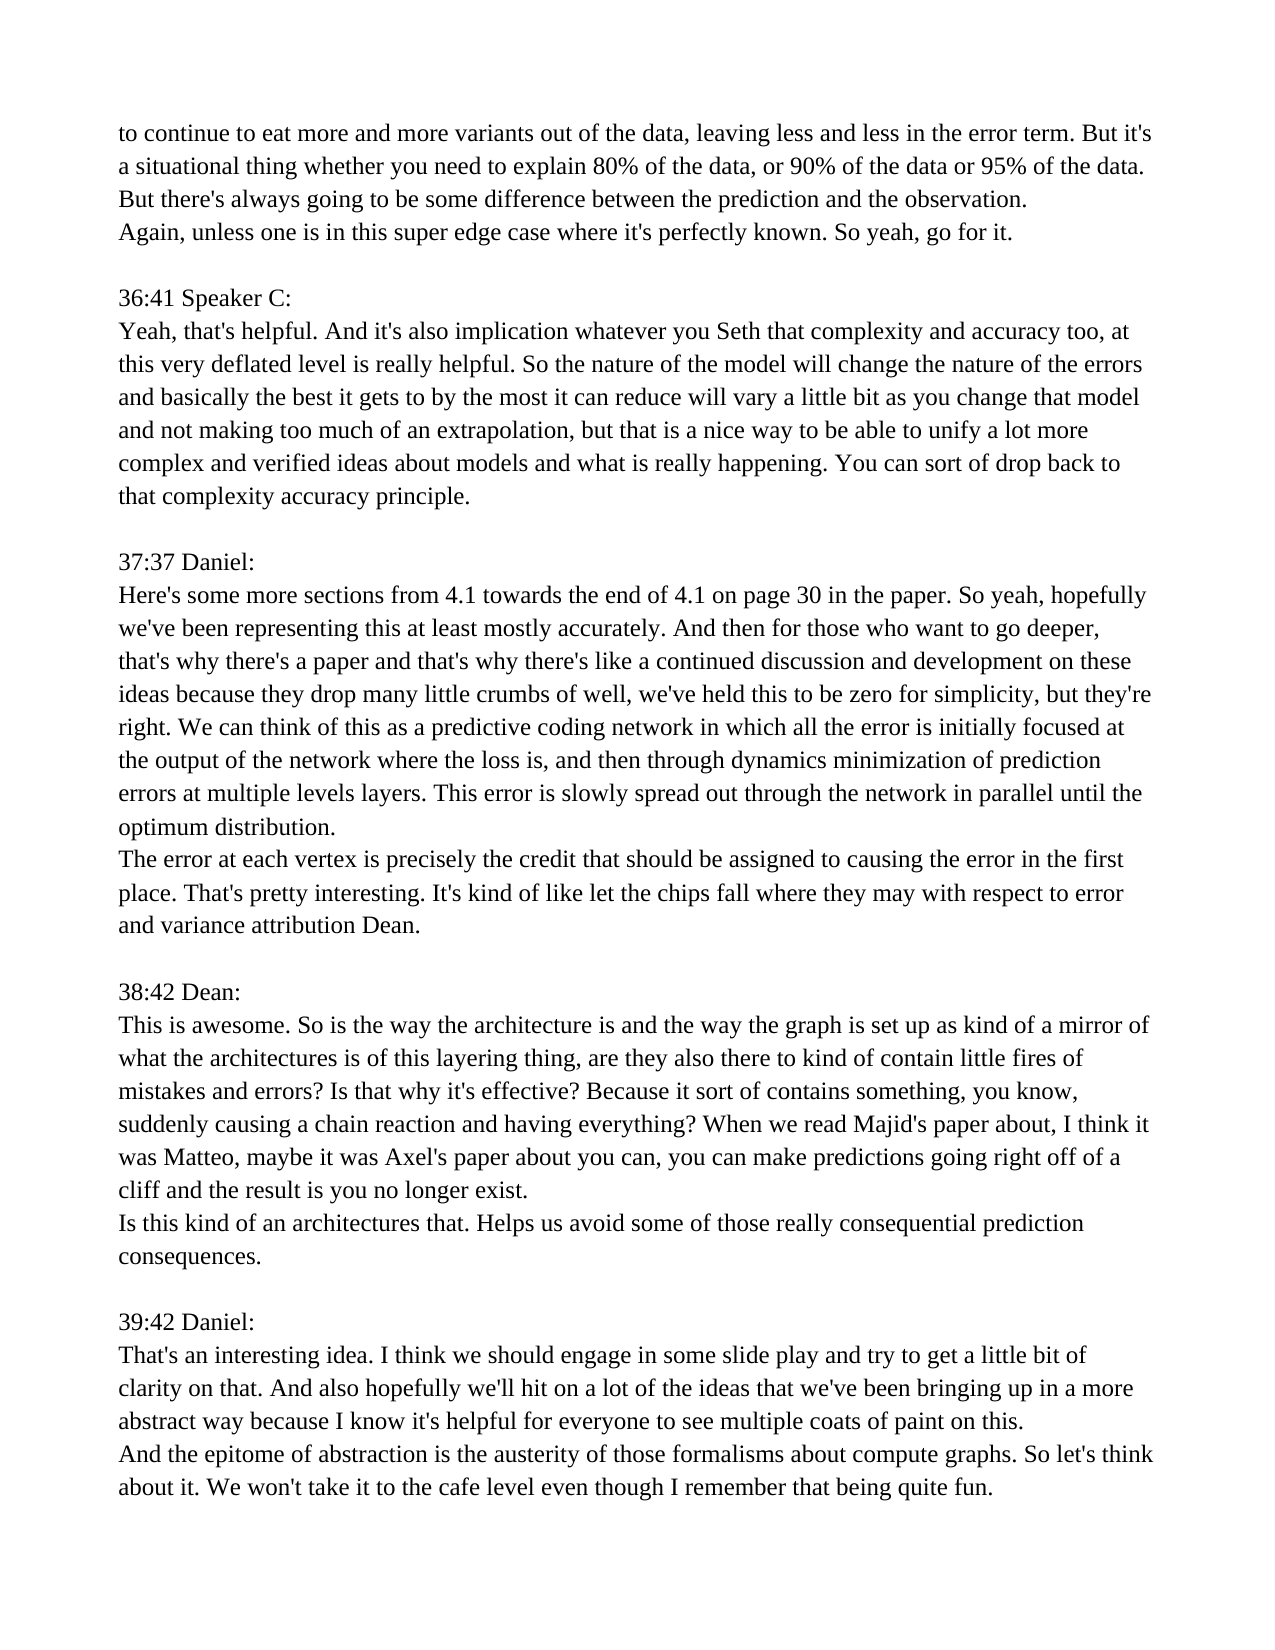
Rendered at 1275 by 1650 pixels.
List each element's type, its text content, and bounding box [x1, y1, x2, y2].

text Yeah, that's helpful. And it's also implication whatever you Seth that complexity and accuracy too, at this very deflated level is really helpful. So the nature of the model will change the nature of the errors and basically the best it gets to by the most it can reduce will vary a little bit as you change that model and not making too much of an extrapolation, but that is a nice way to be able to unify a lot more complex and verified ideas about models and what is really happening. You can sort of drop back to that complexity accuracy principle. [118, 316, 1157, 510]
text And the epitome of abstraction is the austerity of those formalisms about compute graphs. So let's think about it. We won't take it to the cafe level even though I remember that being quite fun. [118, 1439, 1157, 1501]
text That's an interesting idea. I think we should engage in some slide play and try to get a little bit of clarity on that. And also hopefully we'll hit on a lot of the ideas that we've been bringing up in a more abstract way because I know it's helpful for everyone to see multiple coats of paint on this. [118, 1340, 1157, 1435]
text Again, unless one is in this super edge case where it's perfectly known. So yeah, go for it. [118, 217, 1157, 246]
text 39:42 Daniel: [118, 1307, 1157, 1336]
text to continue to eat more and more variants out of the data, leaving less and less in the error term. But it's a situational thing whether you need to explain 80% of the data, or 90% of the data or 95% of the data. But there's always going to be some difference between the prediction and the observation. [118, 118, 1157, 213]
text 36:41 Speaker C: [118, 283, 1157, 312]
text 38:42 Dean: [118, 977, 1157, 1005]
text Here's some more sections from 4.1 towards the end of 4.1 on page 30 in the paper. So yeah, hopefully we've been representing this at least mostly accurately. And then for those who want to go deeper, that's why there's a paper and that's why there's like a continued discussion and development on these ideas because they drop many little crumbs of well, we've held this to be zero for simplicity, but they're right. We can think of this as a predictive coding network in which all the error is initially focused at the output of the network where the loss is, and then through dynamics minimization of prediction errors at multiple levels layers. This error is slowly spread out through the network in parallel until the optimum distribution. [118, 580, 1157, 840]
text The error at each vertex is precisely the credit that should be assigned to causing the error in the first place. That's pretty interesting. It's kind of like let the chips fall where they may with respect to error and variance attribution Dean. [118, 844, 1157, 939]
text 37:37 Daniel: [118, 547, 1157, 576]
text This is awesome. So is the way the architecture is and the way the graph is set up as kind of a mirror of what the architectures is of this layering thing, are they also there to kind of contain little fires of mistakes and errors? Is that why it's effective? Because it sort of contains something, you know, suddenly causing a chain reaction and having everything? When we read Majid's paper about, I think it was Matteo, maybe it was Axel's paper about you can, you can make predictions going right off of a cliff and the result is you no longer exist. [118, 1010, 1157, 1203]
text Is this kind of an architectures that. Helps us avoid some of those really consequential prediction consequences. [118, 1208, 1157, 1269]
